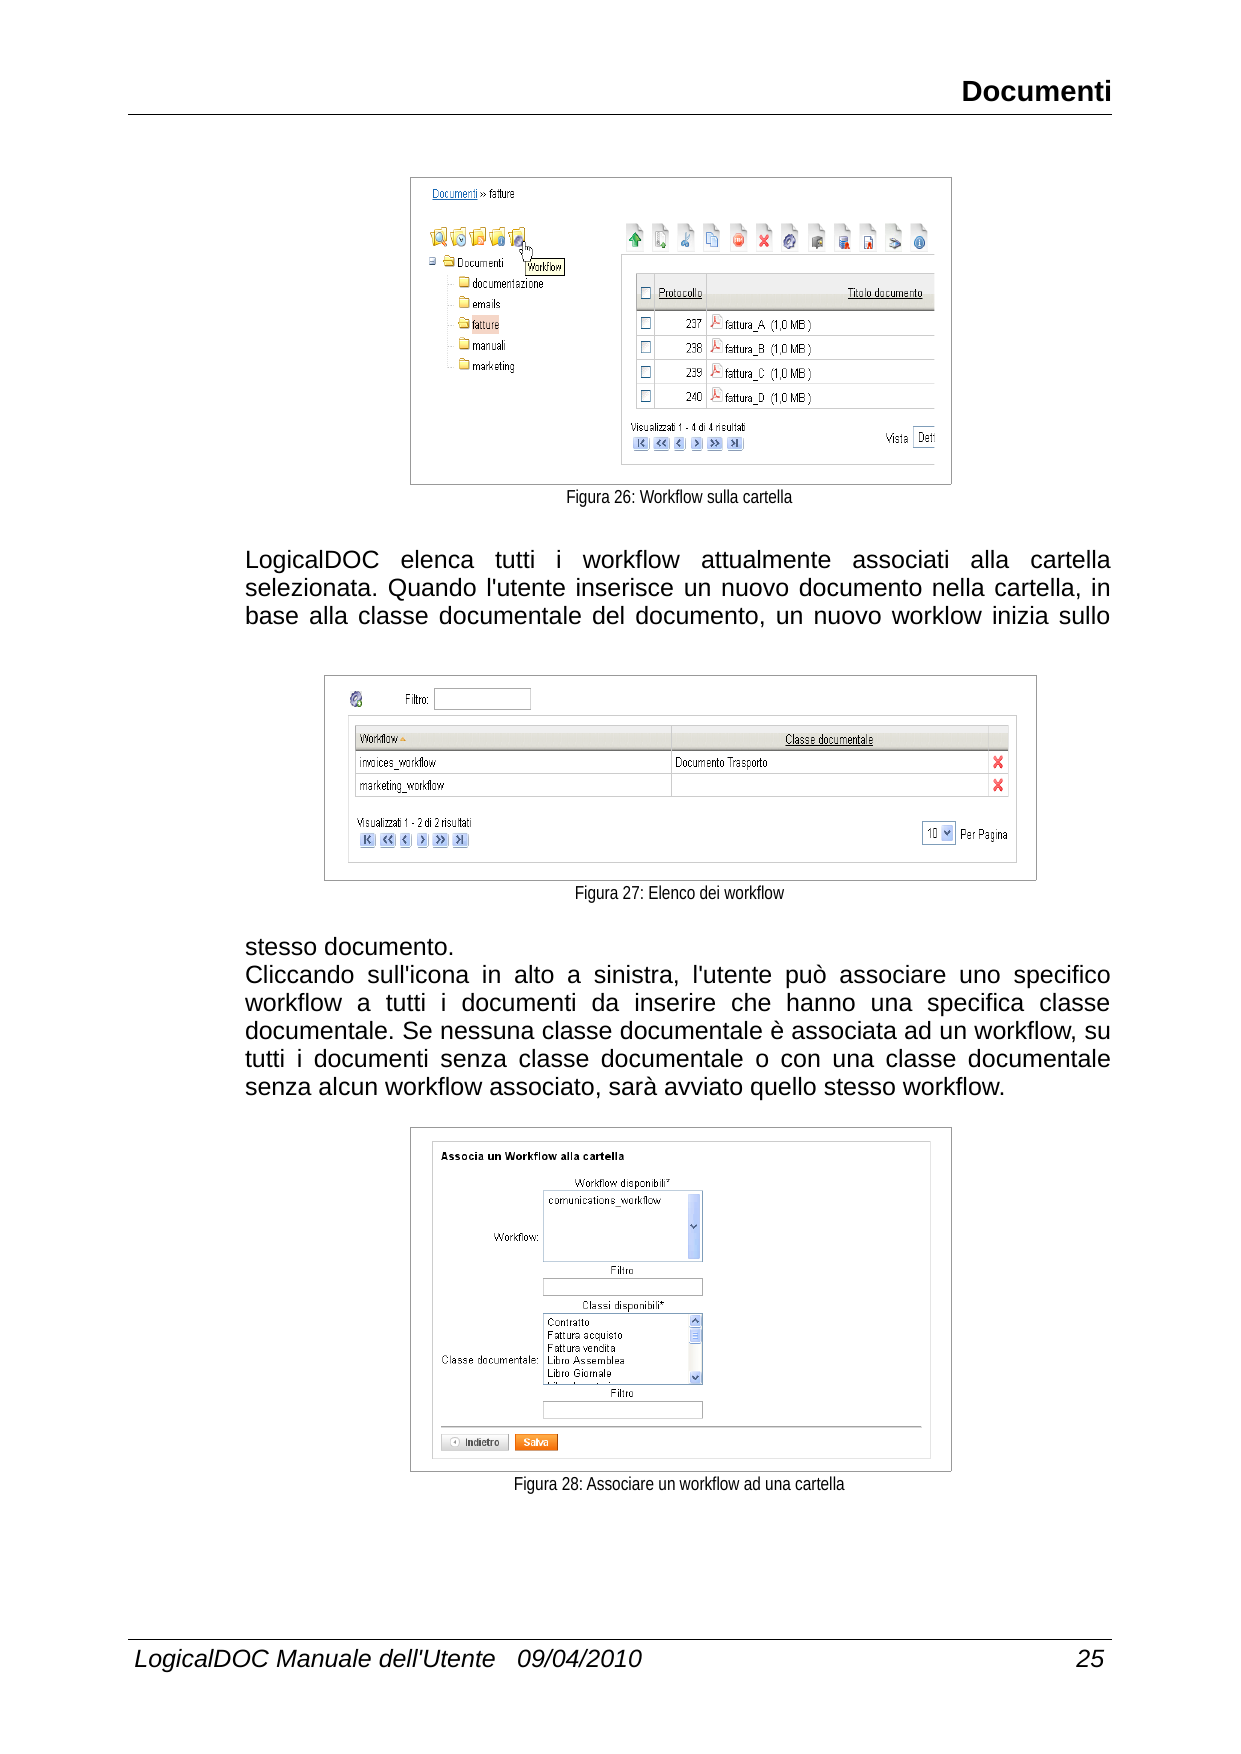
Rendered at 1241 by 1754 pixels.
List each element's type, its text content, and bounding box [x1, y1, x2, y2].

text Figura 28: Associare un workflow ad una cartella [410, 1472, 948, 1494]
text Figura 26: Workflow sulla cartella [410, 485, 948, 507]
picture [426, 1136, 935, 1462]
text Cliccando sull'icona in alto a sinistra, l'utente può associare uno specifico workflow a tutti i documenti da inserire che hanno una specifica classe documentale. Se nessuna classe documentale è associata ad un workflow, su tutti i documenti senza classe documentale o con una classe documentale senza alcun workflow associato, sarà avviato quello stesso workflow. [245, 961, 1112, 1100]
picture [341, 683, 1020, 872]
text LogicalDOC elenca tutti i workflow attualmente associati alla cartella selezionata. Quando l'utente inserisce un nuovo documento nella cartella, in base alla classe documentale del documento, un nuovo worklow inizia sullo stesso documento. [245, 546, 1112, 961]
text Figura 27: Elenco dei workflow [324, 881, 1034, 903]
picture [426, 186, 935, 475]
